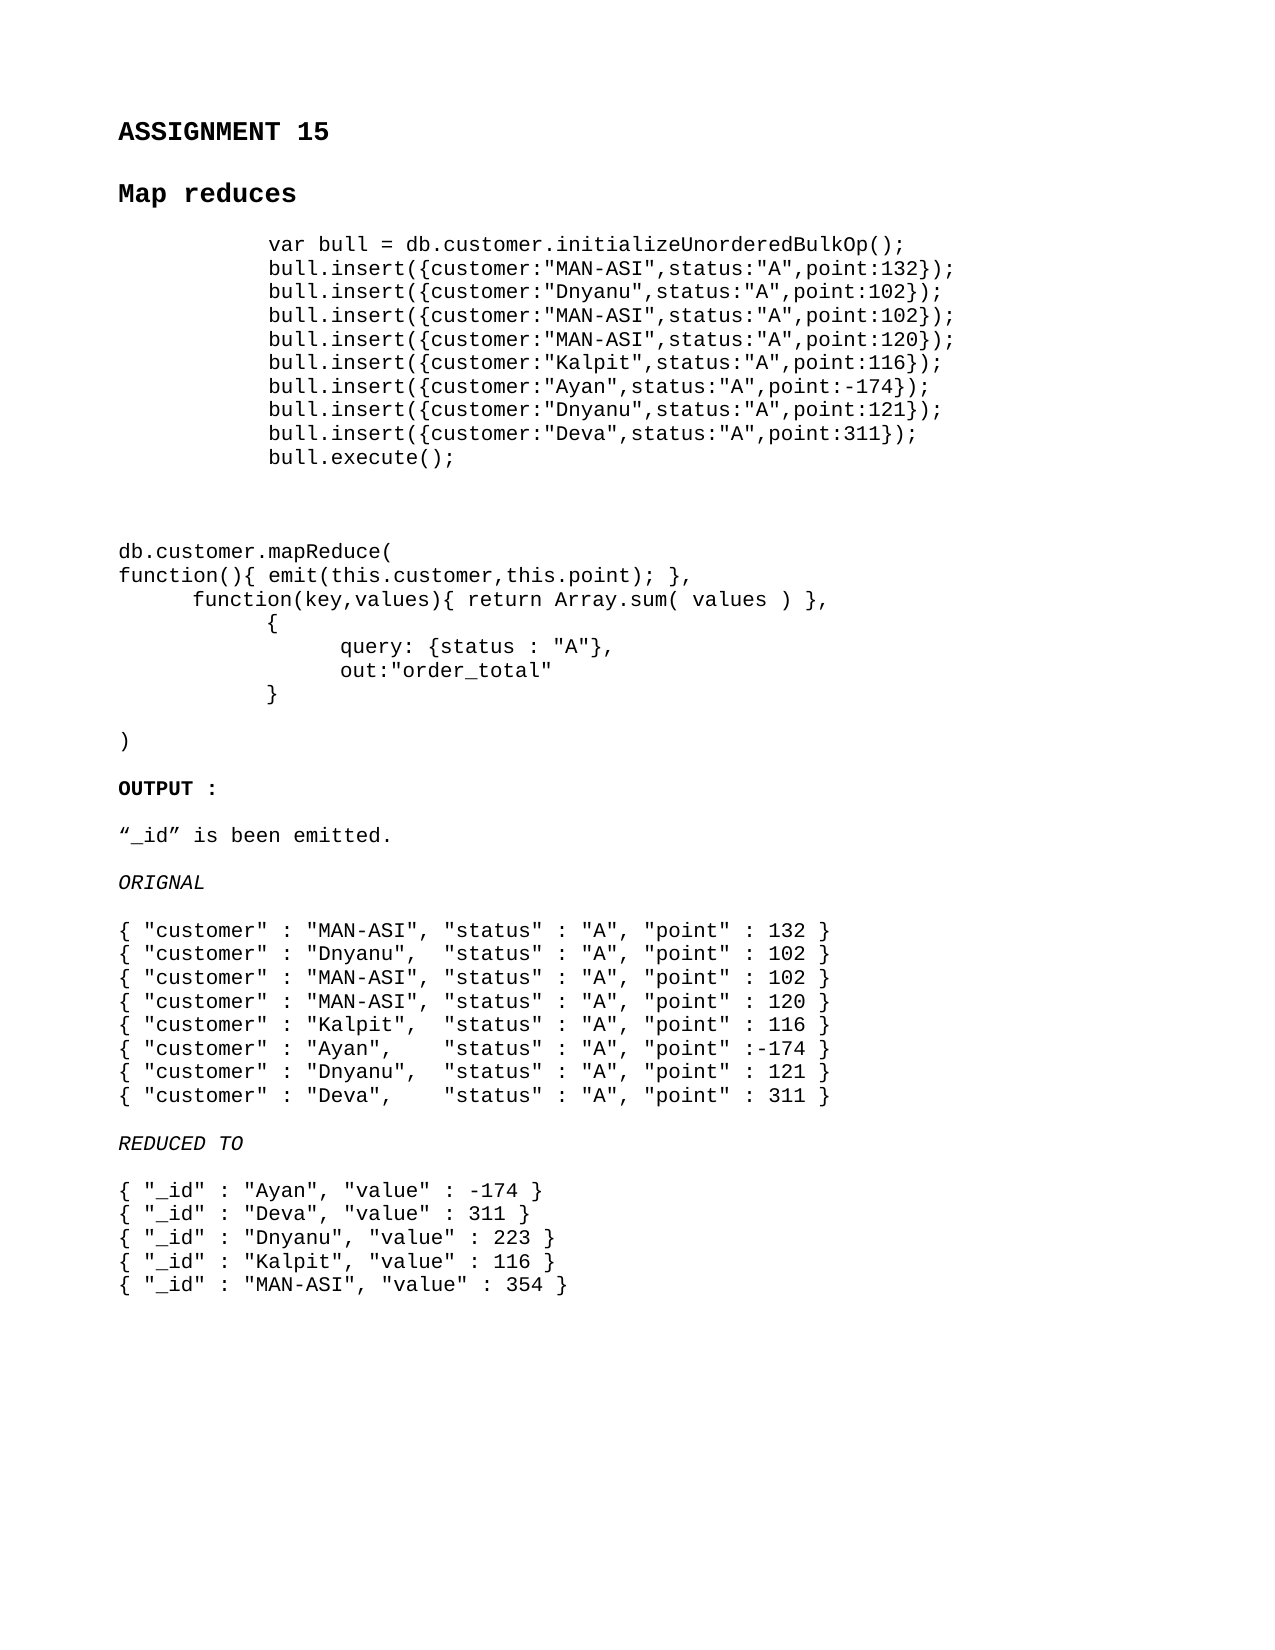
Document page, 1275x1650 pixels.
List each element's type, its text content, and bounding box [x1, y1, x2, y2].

list var bull = db.customer.initializeUnorderedBulkOp(); [231, 234, 1157, 258]
text ORIGNAL [118, 872, 1157, 896]
text { "customer" : "MAN-ASI", "status" : "A", "point" : 102 } [118, 967, 1157, 991]
text { [118, 612, 1157, 636]
text { "_id" : "Kalpit", "value" : 116 } [118, 1251, 1157, 1274]
list bull.insert({customer:"Kalpit",status:"A",point:116}); [231, 352, 1157, 376]
text { "customer" : "Deva", "status" : "A", "point" : 311 } [118, 1085, 1157, 1109]
list bull.insert({customer:"Deva",status:"A",point:311}); [231, 423, 1157, 447]
list bull.insert({customer:"Dnyanu",status:"A",point:121}); [231, 399, 1157, 423]
list bull.insert({customer:"MAN-ASI",status:"A",point:102}); [231, 305, 1157, 328]
list bull.execute(); [231, 447, 1157, 470]
text ) [118, 731, 1157, 754]
text { "customer" : "Dnyanu", "status" : "A", "point" : 102 } [118, 943, 1157, 967]
text { "_id" : "Dnyanu", "value" : 223 } [118, 1227, 1157, 1251]
list bull.insert({customer:"MAN-ASI",status:"A",point:120}); [231, 328, 1157, 352]
text function(key,values){ return Array.sum( values ) }, [118, 589, 1157, 612]
text { "_id" : "Ayan", "value" : -174 } [118, 1180, 1157, 1203]
text { "customer" : "MAN-ASI", "status" : "A", "point" : 132 } [118, 920, 1157, 943]
text { "customer" : "Ayan", "status" : "A", "point" :-174 } [118, 1038, 1157, 1062]
text db.customer.mapReduce( [118, 541, 1157, 565]
list bull.insert({customer:"Dnyanu",status:"A",point:102}); [231, 281, 1157, 305]
list bull.insert({customer:"MAN-ASI",status:"A",point:132}); [231, 258, 1157, 281]
text } [118, 683, 1157, 707]
text { "customer" : "Dnyanu", "status" : "A", "point" : 121 } [118, 1062, 1157, 1085]
text query: {status : "A"}, [118, 636, 1157, 659]
list bull.insert({customer:"Ayan",status:"A",point:-174}); [231, 376, 1157, 399]
text ASSIGNMENT 15 [118, 118, 1157, 149]
text function(){ emit(this.customer,this.point); }, [118, 565, 1157, 589]
text out:"order_total" [118, 659, 1157, 683]
text { "_id" : "Deva", "value" : 311 } [118, 1203, 1157, 1227]
text OUTPUT : [118, 778, 1157, 801]
text REDUCED TO [118, 1132, 1157, 1156]
text “_id” is been emitted. [118, 825, 1157, 849]
text Map reduces [118, 179, 1157, 210]
text { "_id" : "MAN-ASI", "value" : 354 } [118, 1274, 1157, 1298]
text { "customer" : "Kalpit", "status" : "A", "point" : 116 } [118, 1014, 1157, 1038]
text { "customer" : "MAN-ASI", "status" : "A", "point" : 120 } [118, 991, 1157, 1014]
